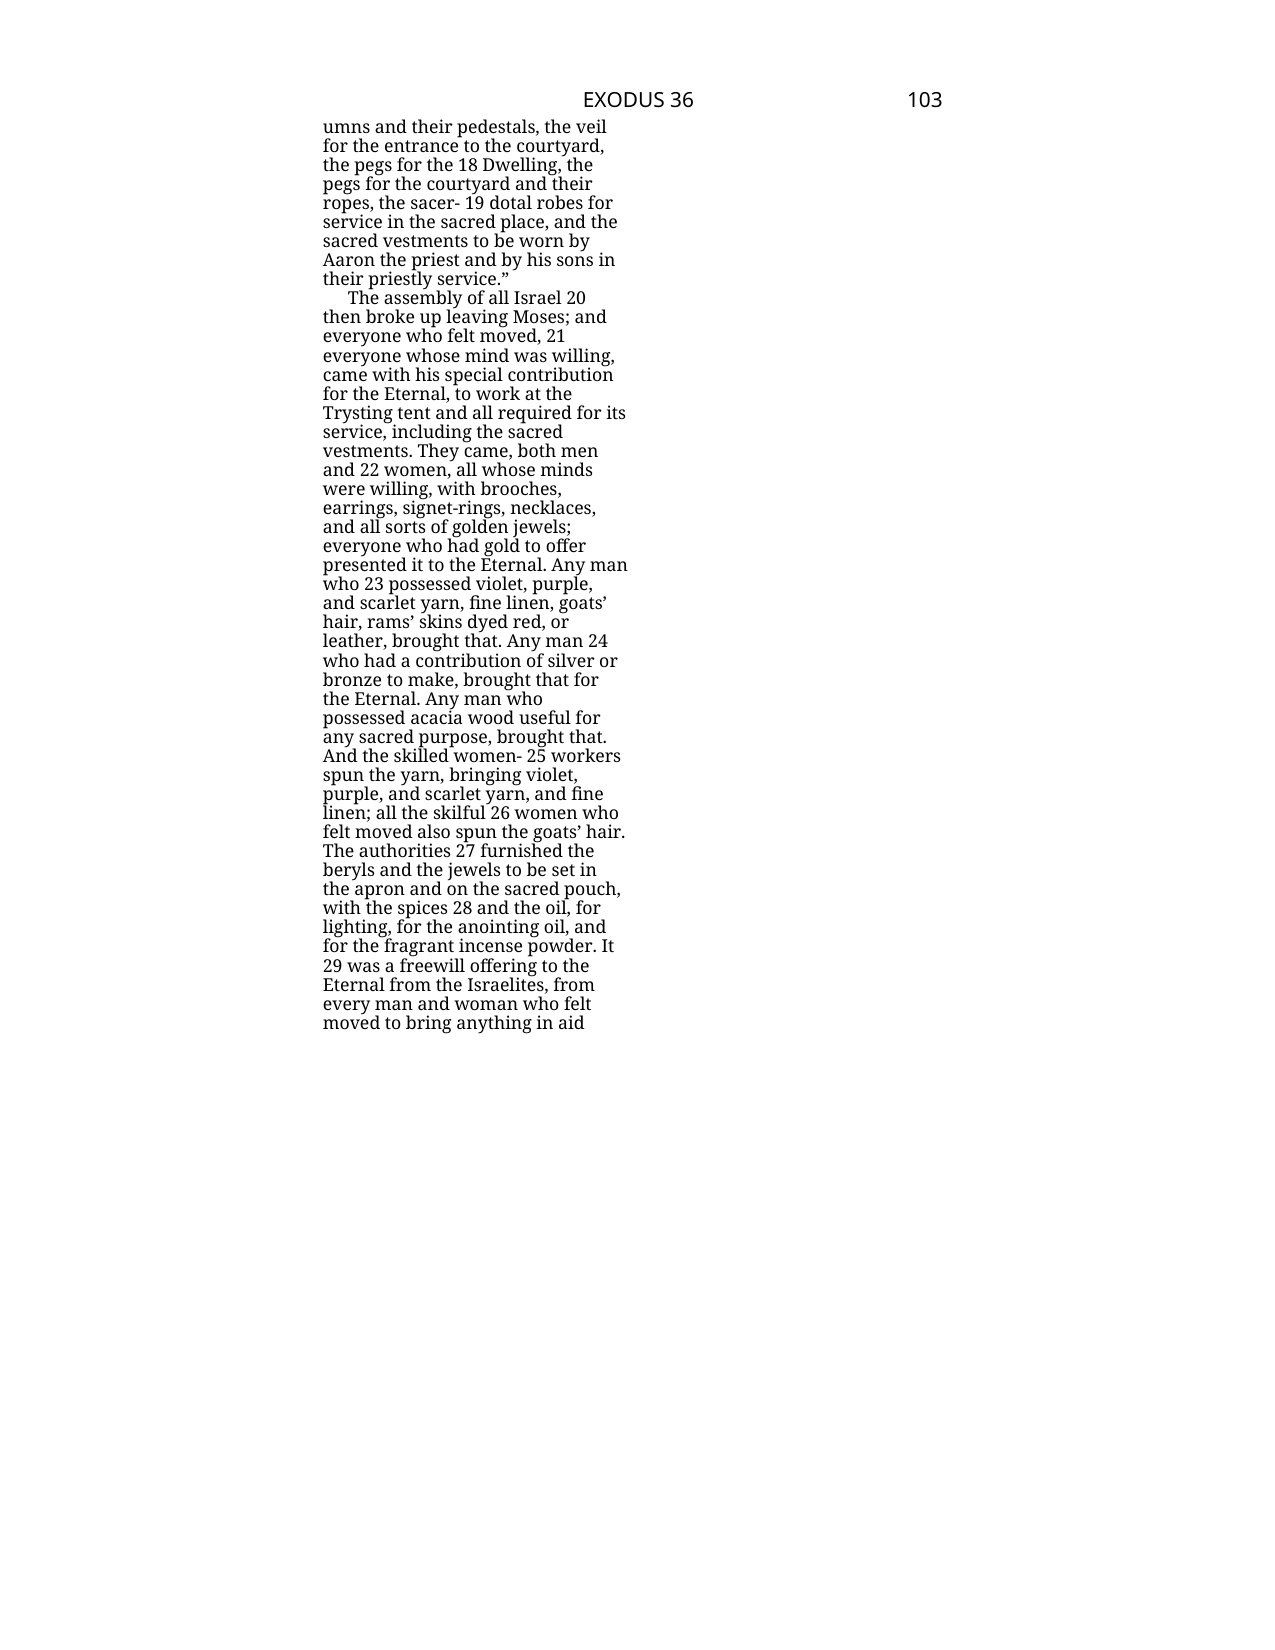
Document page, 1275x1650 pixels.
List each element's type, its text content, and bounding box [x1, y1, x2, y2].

text The assembly of all Israel 20 then broke up leaving Moses; and everyone who felt moved, 21 everyone whose mind was will­ing, came with his special con­tribution for the Eternal, to work at the Trysting tent and all required for its service, in­cluding the sacred vestments. They came, both men and 22 women, all whose minds were willing, with brooches, earrings, signet-rings, necklaces, and all sorts of golden jewels; everyone who had gold to offer presented it to the Eternal. Any man who 23 possessed violet, purple, and scarlet yarn, fine linen, goats’ hair, rams’ skins dyed red, or leather, brought that. Any man 24 who had a contribution of silver or bronze to make, brought that for the Eternal. Any man who possessed acacia wood useful for any sacred purpose, brought that. And the skilled women- 25 workers spun the yarn, bringing violet, purple, and scarlet yarn, and fine linen; all the skilful 26 women who felt moved also spun the goats’ hair. The authorities 27 furnished the beryls and the jew­els to be set in the apron and on the sacred pouch, with the spices 28 and the oil, for lighting, for the anointing oil, and for the fragrant incense powder. It 29 was a freewill offering to the Eternal from the Israelites, from every man and woman who felt moved to bring anything in aid [323, 289, 628, 1033]
text umns and their pedestals, the veil for the entrance to the courtyard, the pegs for the 18 Dwelling, the pegs for the court­yard and their ropes, the sacer- 19 dotal robes for service in the sacred place, and the sacred vestments to be worn by Aaron the priest and by his sons in their priestly service.” [323, 118, 628, 289]
